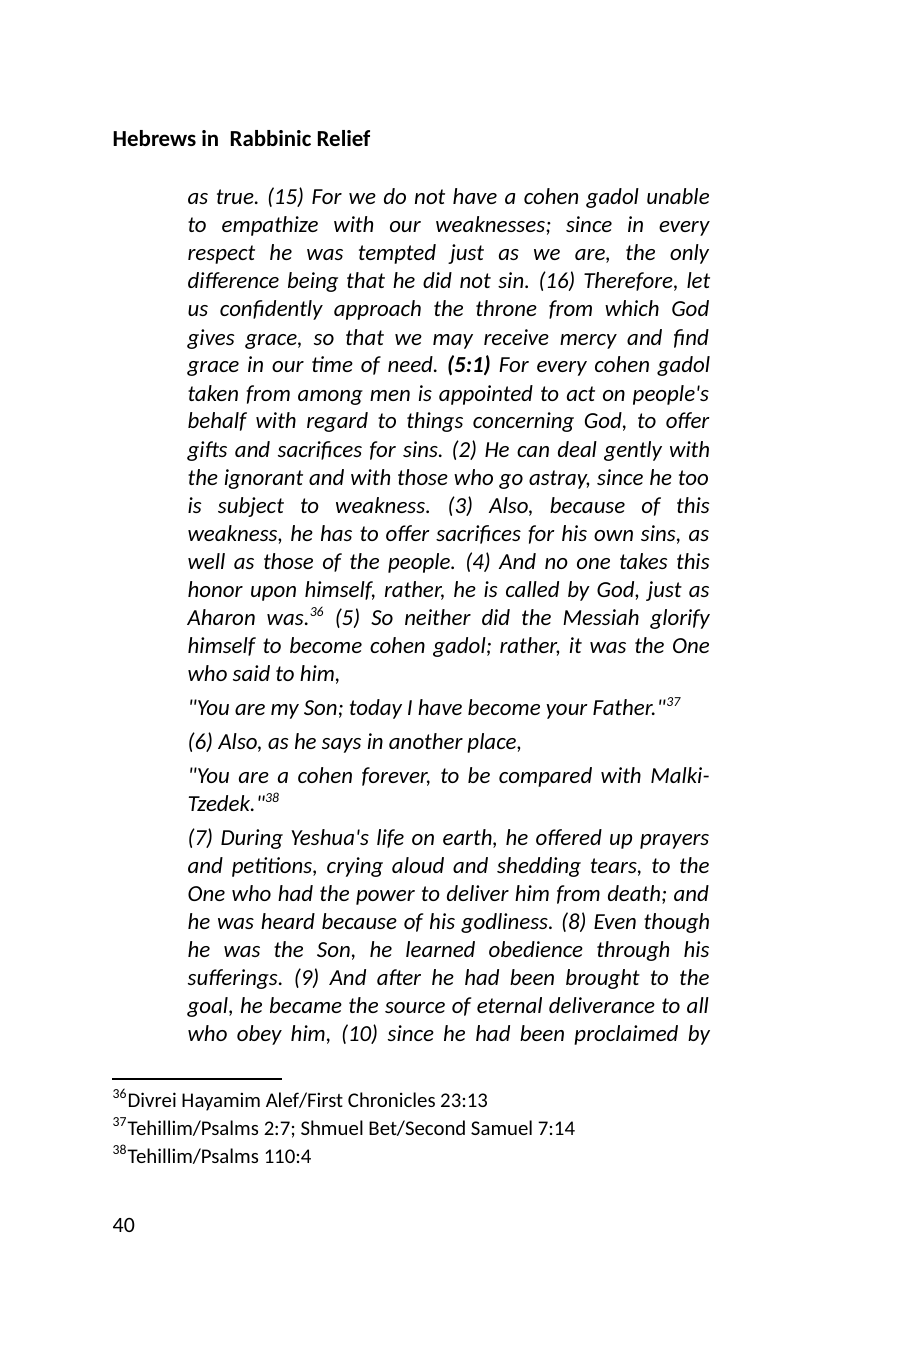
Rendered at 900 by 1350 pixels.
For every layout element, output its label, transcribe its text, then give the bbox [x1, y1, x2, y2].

text "You are a cohen forever, to be compared with Malki-Tzedek." [187, 761, 712, 817]
text (7) During Yeshua's life on earth, he offered up prayers and petitions, crying aloud and shedding tears, to the One who had the power to deliver him from death; and he was heard because of his godliness. (8) Even though he was the Son, he learned obedience through his sufferings. (9) And after he had been brought to the goal, he became the source of eternal deliverance to all who obey him, (10) since he had been proclaimed by [187, 823, 712, 1047]
text Tehillim/Psalms 110:4 [112, 1141, 787, 1169]
text as true. (15) For we do not have a cohen gadol unable to empathize with our weaknesses; since in every respect he was tempted just as we are, the only difference being that he did not sin. (16) Therefore, let us confidently approach the throne from which God gives grace, so that we may receive mercy and find grace in our time of need. (5:1) For every cohen gadol taken from among men is appointed to act on people's behalf with regard to things concerning God, to offer gifts and sacrifices for sins. (2) He can deal gently with the ignorant and with those who go astray, since he too is subject to weakness. (3) Also, because of this weakness, he has to offer sacrifices for his own sins, as well as those of the people. (4) And no one takes this honor upon himself, rather, he is called by God, just as Aharon was. (5) So neither did the Messiah glorify himself to become cohen gadol; rather, it was the One who said to him, [187, 182, 712, 687]
text Divrei Hayamim Alef/First Chronicles 23:13 [112, 1085, 787, 1113]
text Tehillim/Psalms 2:7; Shmuel Bet/Second Samuel 7:14 [112, 1113, 787, 1141]
text (6) Also, as he says in another place, [187, 727, 712, 755]
text "You are my Son; today I have become your Father." [187, 693, 712, 721]
